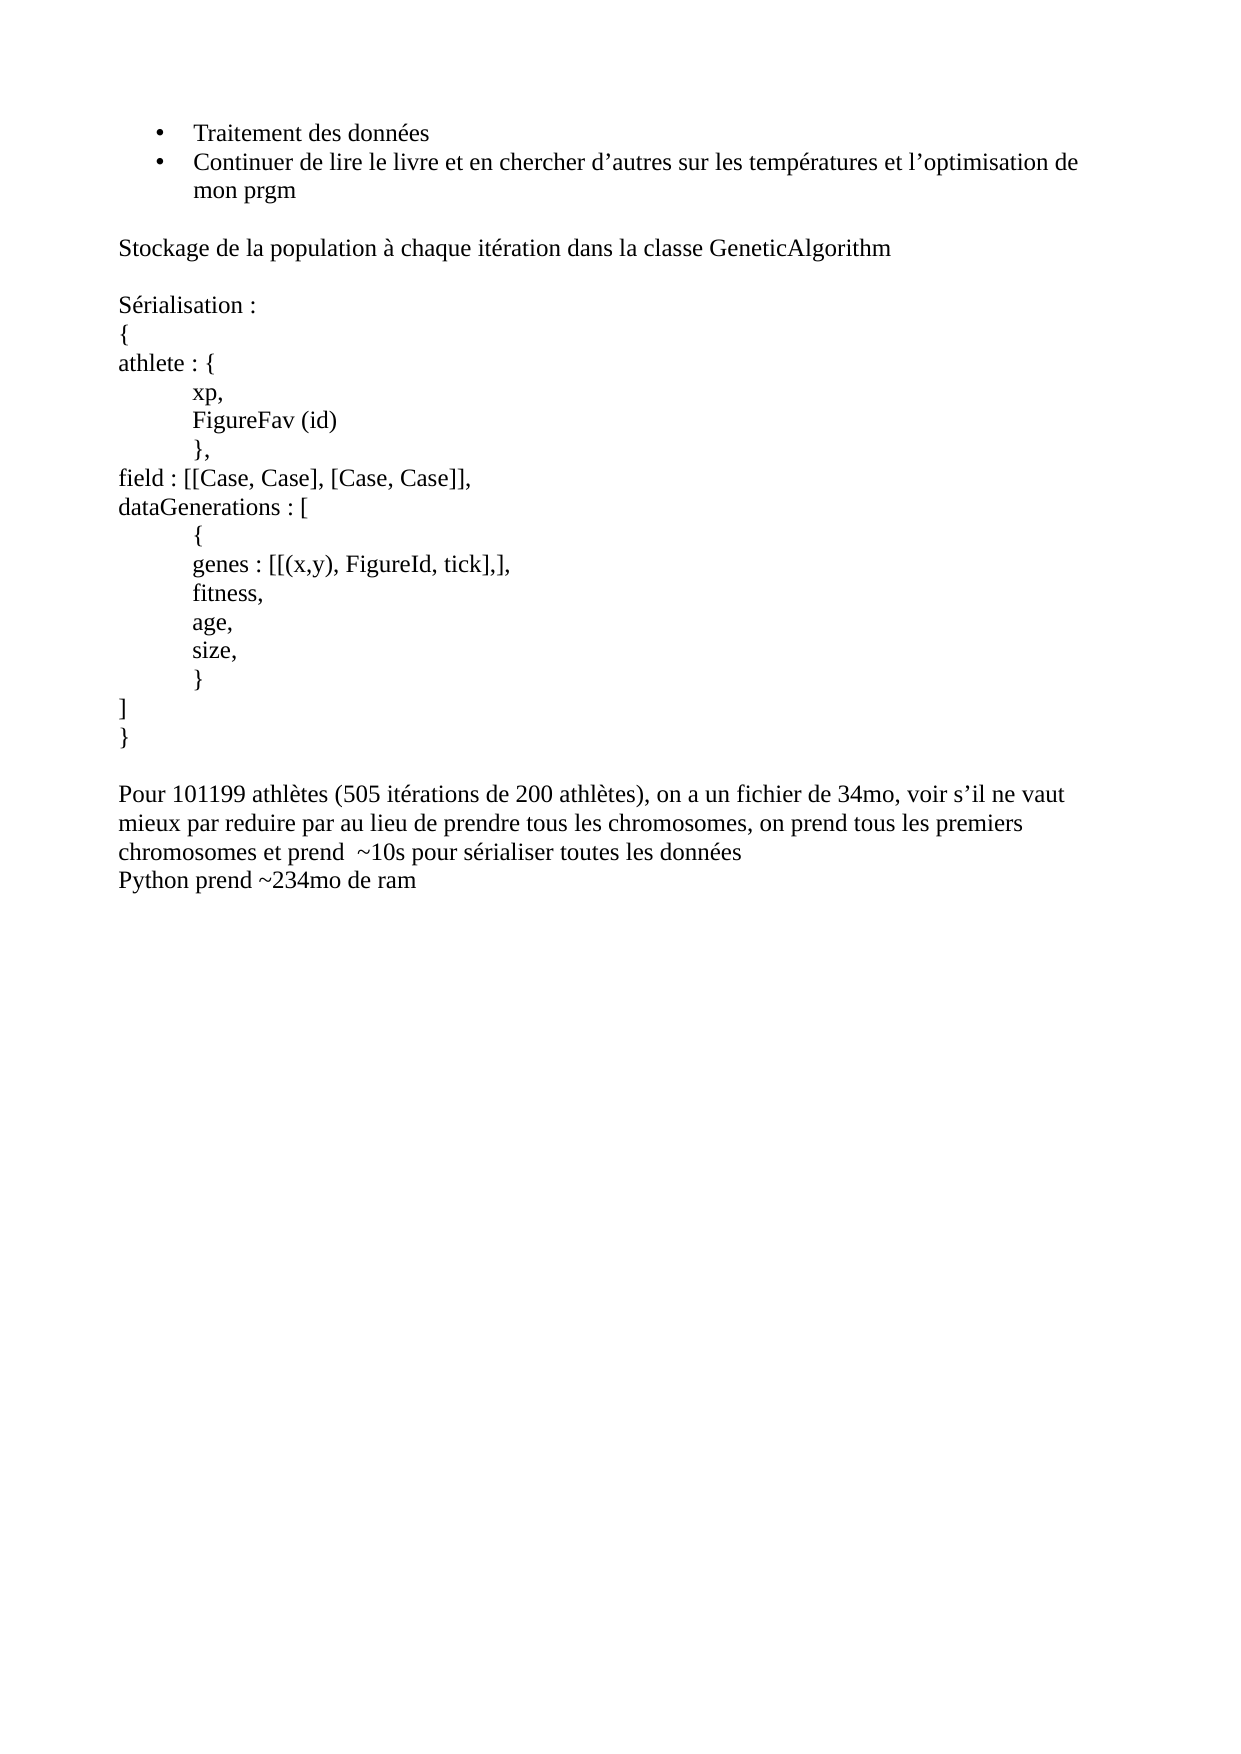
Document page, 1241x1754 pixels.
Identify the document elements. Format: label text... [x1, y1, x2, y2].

list Continuer de lire le livre et en chercher d’autres sur les températures et l’optimisation de mon prgm [156, 147, 1122, 204]
text athlete : { [118, 348, 1122, 377]
text age, [118, 607, 1122, 636]
list Traitement des données [156, 118, 1122, 147]
text Pour 101199 athlètes (505 itérations de 200 athlètes), on a un fichier de 34mo, voir s’il ne vaut mieux par reduire par au lieu de prendre tous les chromosomes, on prend tous les premiers chromosomes et prend ~10s pour sérialiser toutes les données [118, 779, 1122, 866]
text } [118, 722, 1122, 751]
text { [118, 521, 1122, 549]
text }, [118, 434, 1122, 463]
text dataGenerations : [ [118, 492, 1122, 521]
text field : [[Case, Case], [Case, Case]], [118, 463, 1122, 492]
text { [118, 319, 1122, 348]
text Python prend ~234mo de ram [118, 866, 1122, 894]
text xp, [118, 377, 1122, 406]
text genes : [[(x,y), FigureId, tick],], [118, 549, 1122, 578]
text } [118, 664, 1122, 693]
text ] [118, 693, 1122, 722]
text Stockage de la population à chaque itération dans la classe GeneticAlgorithm [118, 233, 1122, 262]
text Sérialisation : [118, 291, 1122, 319]
text FigureFav (id) [118, 406, 1122, 434]
text fitness, [118, 578, 1122, 607]
text size, [118, 636, 1122, 664]
